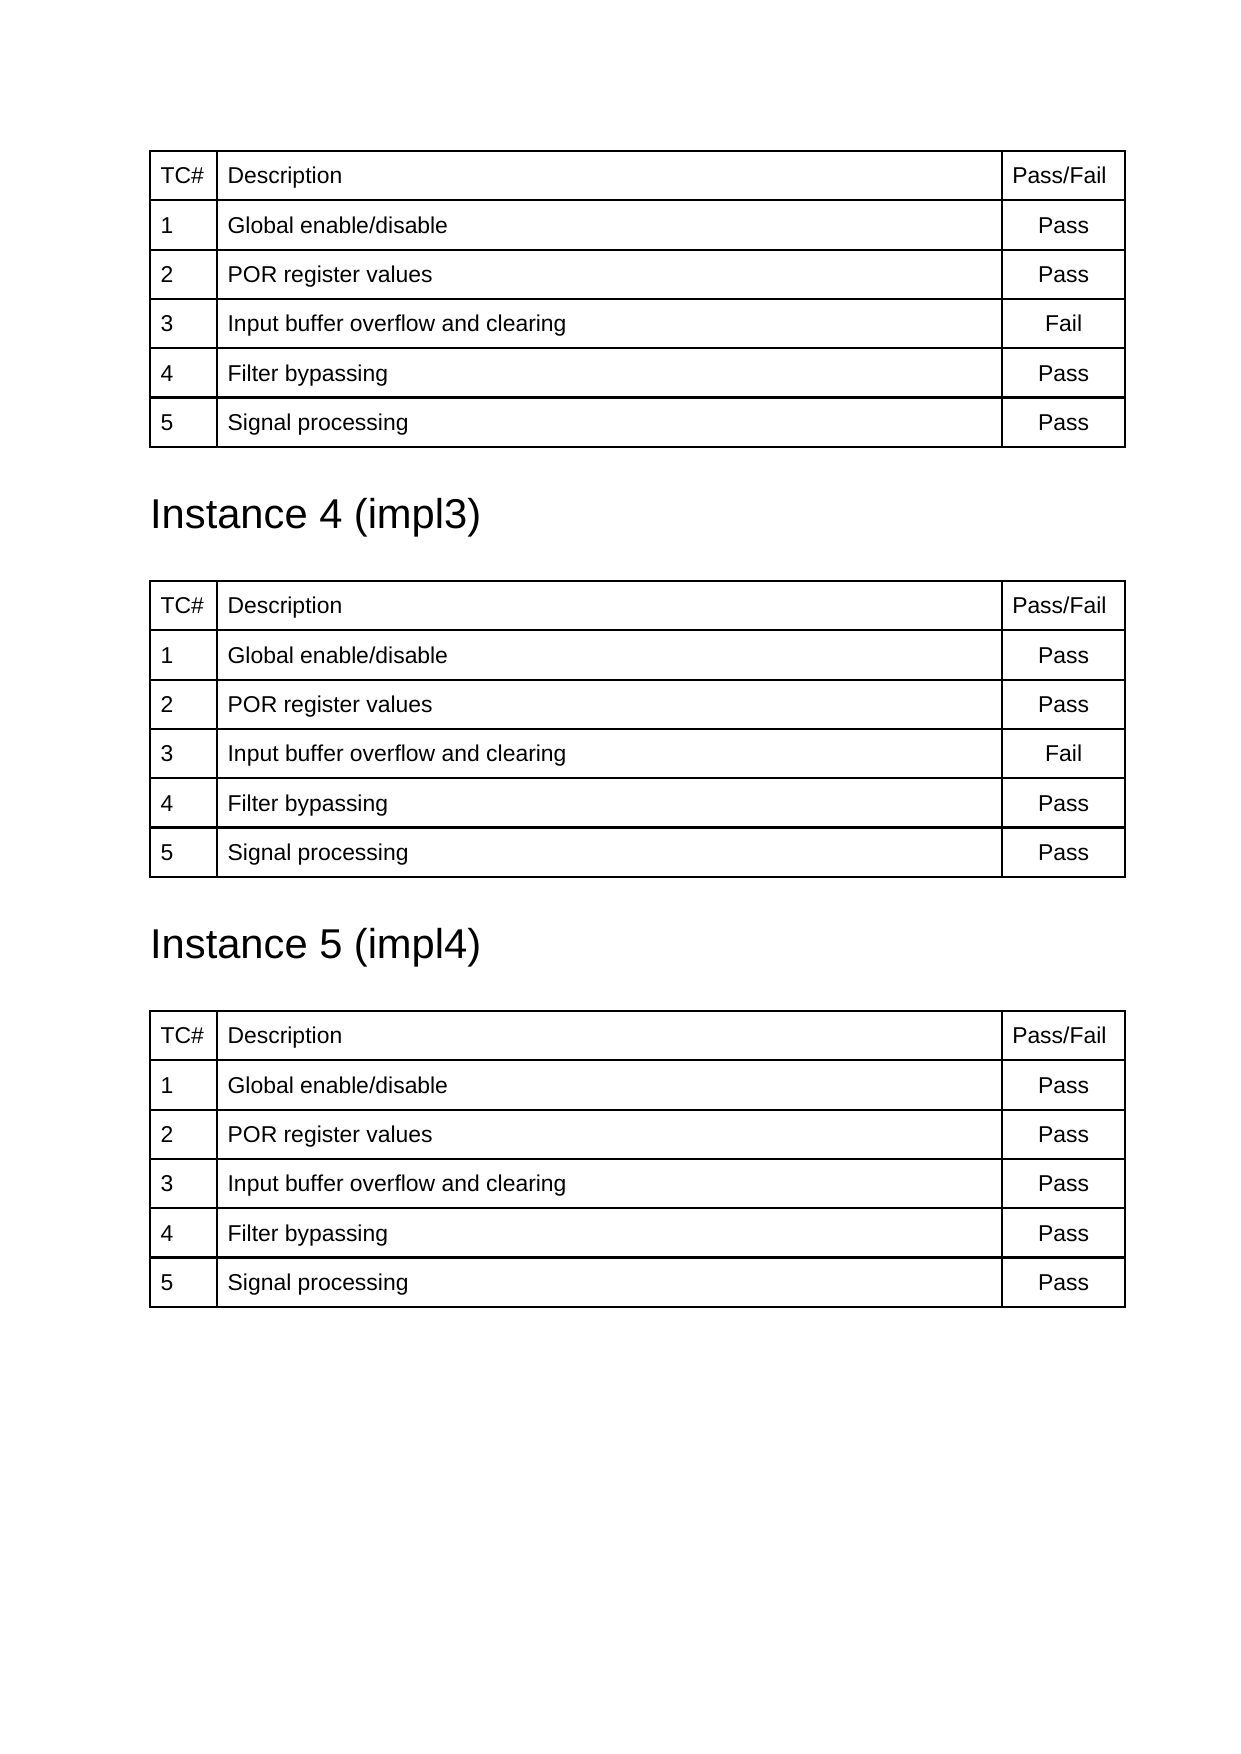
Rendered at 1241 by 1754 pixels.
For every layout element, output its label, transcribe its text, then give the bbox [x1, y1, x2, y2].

table_cell 4 [151, 1209, 216, 1256]
table_cell Pass [1003, 1259, 1124, 1306]
table_cell 5 [151, 829, 216, 876]
table_cell 1 [151, 1061, 216, 1108]
table_cell 2 [151, 251, 216, 298]
table_header Description [218, 582, 1001, 629]
table_cell POR register values [218, 1111, 1001, 1158]
table_cell Global enable/disable [218, 1061, 1001, 1108]
table_cell Pass [1003, 631, 1124, 678]
table_cell Pass [1003, 1061, 1124, 1108]
table_cell POR register values [218, 681, 1001, 728]
table_cell Pass [1003, 1209, 1124, 1256]
table_cell Fail [1003, 730, 1124, 777]
table_cell Filter bypassing [218, 349, 1001, 396]
table_header Description [218, 1012, 1001, 1059]
table_header TC# [151, 1012, 216, 1059]
table_cell 2 [151, 1111, 216, 1158]
table_header TC# [151, 152, 216, 199]
table_header Pass/Fail [1003, 152, 1124, 199]
table_cell Global enable/disable [218, 631, 1001, 678]
table_cell Pass [1003, 829, 1124, 876]
table_cell 3 [151, 730, 216, 777]
table_cell Pass [1003, 681, 1124, 728]
table_cell Signal processing [218, 399, 1001, 446]
table_header Description [218, 152, 1001, 199]
table_cell Pass [1003, 1160, 1124, 1207]
table_cell Pass [1003, 779, 1124, 826]
table_cell 5 [151, 399, 216, 446]
table_cell Filter bypassing [218, 1209, 1001, 1256]
table_cell Signal processing [218, 829, 1001, 876]
table_cell Fail [1003, 300, 1124, 347]
table_cell POR register values [218, 251, 1001, 298]
table_cell Input buffer overflow and clearing [218, 300, 1001, 347]
table_header Pass/Fail [1003, 582, 1124, 629]
table_cell Pass [1003, 251, 1124, 298]
table_cell 1 [151, 631, 216, 678]
table_cell Pass [1003, 349, 1124, 396]
table_cell Pass [1003, 201, 1124, 248]
table_cell Input buffer overflow and clearing [218, 1160, 1001, 1207]
table_cell Pass [1003, 399, 1124, 446]
table_cell Input buffer overflow and clearing [218, 730, 1001, 777]
table_cell 2 [151, 681, 216, 728]
table_cell Signal processing [218, 1259, 1001, 1306]
table_cell Filter bypassing [218, 779, 1001, 826]
table_cell 3 [151, 300, 216, 347]
subtitle Instance 5 (impl4) [150, 919, 1090, 967]
table_cell 4 [151, 779, 216, 826]
table_cell 3 [151, 1160, 216, 1207]
table_header Pass/Fail [1003, 1012, 1124, 1059]
table_cell Pass [1003, 1111, 1124, 1158]
table_cell Global enable/disable [218, 201, 1001, 248]
table_header TC# [151, 582, 216, 629]
subtitle Instance 4 (impl3) [150, 489, 1090, 537]
table_cell 1 [151, 201, 216, 248]
table_cell 4 [151, 349, 216, 396]
table_cell 5 [151, 1259, 216, 1306]
